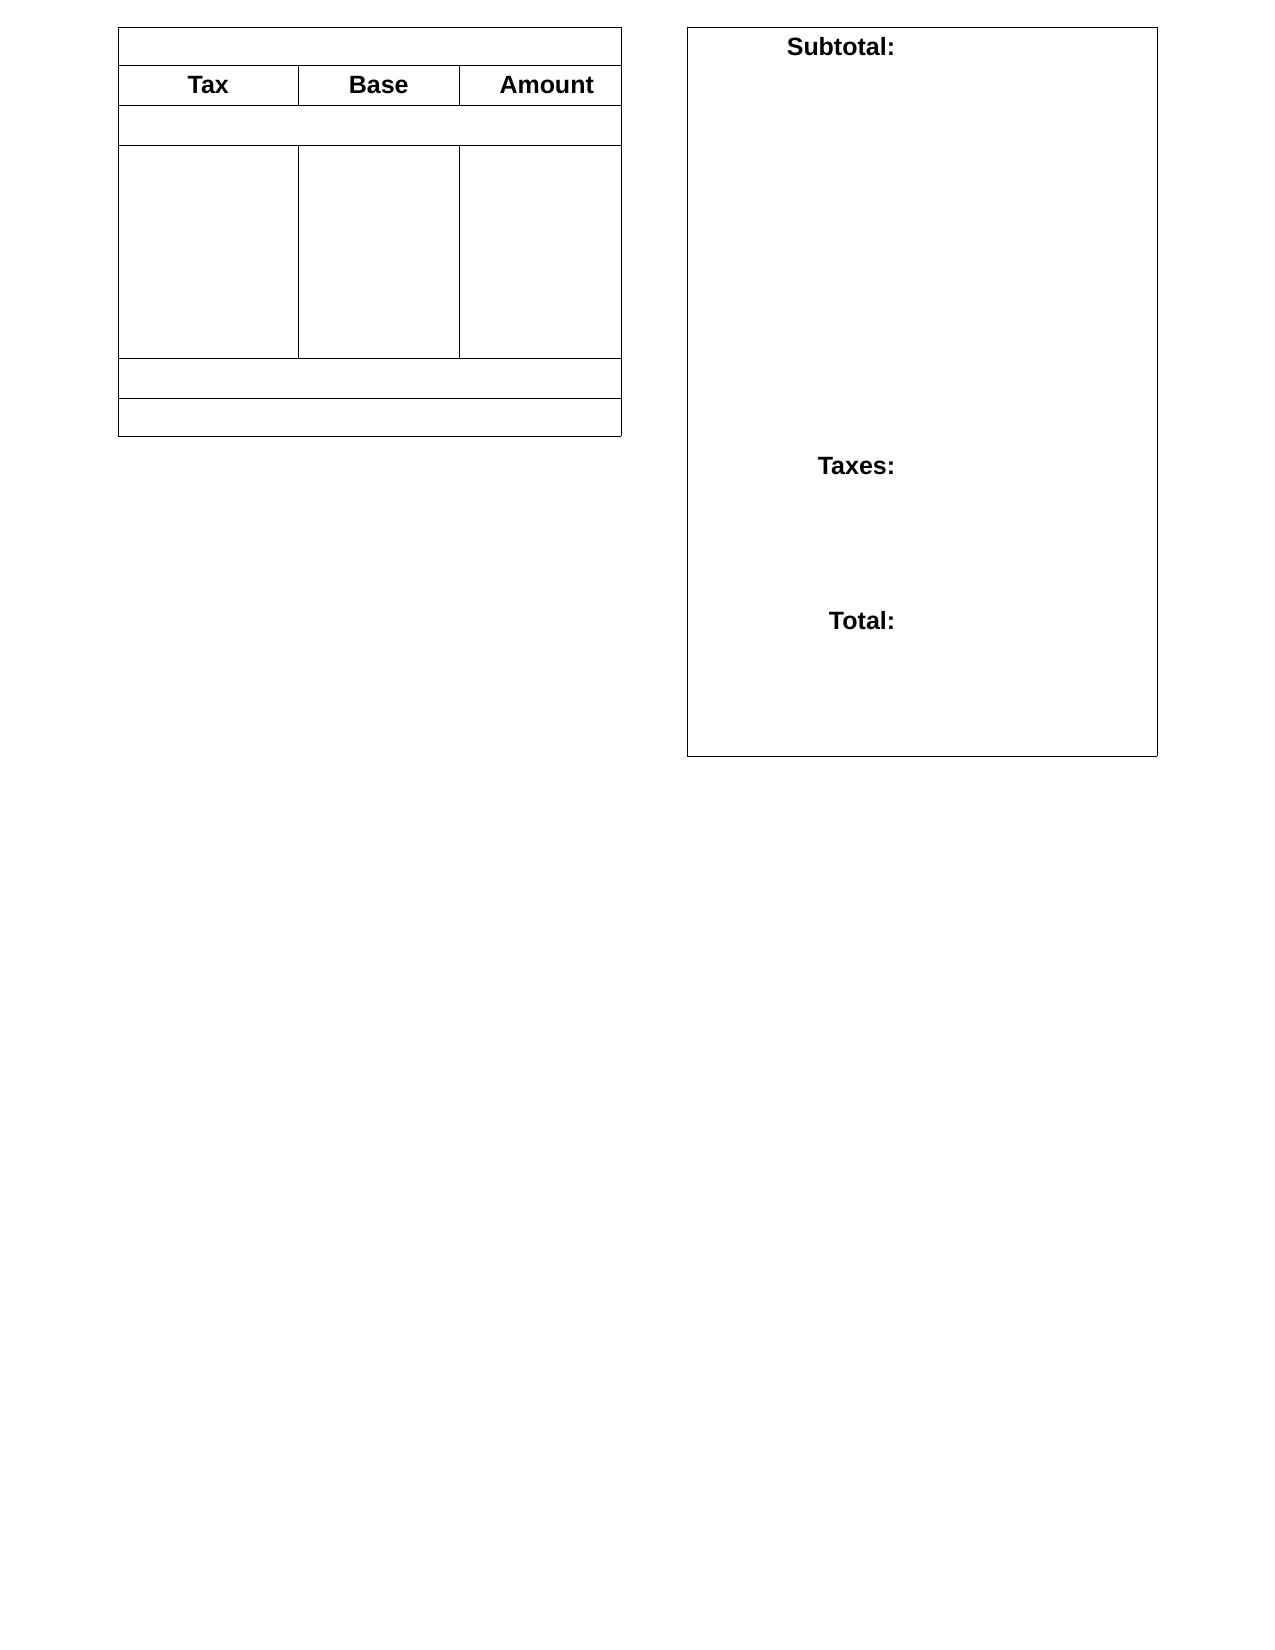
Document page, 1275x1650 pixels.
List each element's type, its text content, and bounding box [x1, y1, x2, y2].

table_cell <formatLang(tax.base, invoice.party.lang, currency=invoice.currency)> [299, 146, 459, 358]
table_cell Taxes: [688, 445, 901, 601]
table_cell <formatLang(tax.amount, invoice.party.lang, currency=invoice.currency)> [460, 146, 621, 358]
table_cell <for each="tax in invoice.taxes"> [119, 106, 621, 145]
table_cell Tax [119, 66, 298, 105]
table_cell Amount [460, 66, 621, 105]
table_cell </for> [119, 359, 621, 398]
table_header <if test="tipo_comprobante"><choose test=""><when test="tipo_comprobante == 'A'"><formatLang(invoice.untaxed_amount, invoice.party.lang, currency=invoice.currency)></when><otherwise test=""><formatLang(invoice.total_amount, invoice.party.lang, currency=invoice.currency)></otherwise></choose></if> [901, 28, 1157, 445]
text <if test="invoice.lines_to_pay"> [118, 756, 1157, 785]
table_cell Total: [688, 601, 901, 756]
table_header [623, 27, 687, 756]
table_cell <formatLang(invoice_impuestos, invoice.party.lang, currency=invoice.currency)> [901, 445, 1157, 601]
table_cell Base [299, 66, 459, 105]
table_cell <formatLang(invoice.total_amount, invoice.party.lang, currency=invoice.currency)> [901, 601, 1157, 756]
table_cell <'[' + unicode(tax.sequence_number) + ']'> <tax.description or ''> [119, 146, 298, 358]
table_cell </if> [119, 399, 621, 436]
table_header <if test="show_tax"> [119, 28, 621, 64]
table_header [118, 27, 623, 756]
table_header Subtotal: [688, 28, 901, 445]
